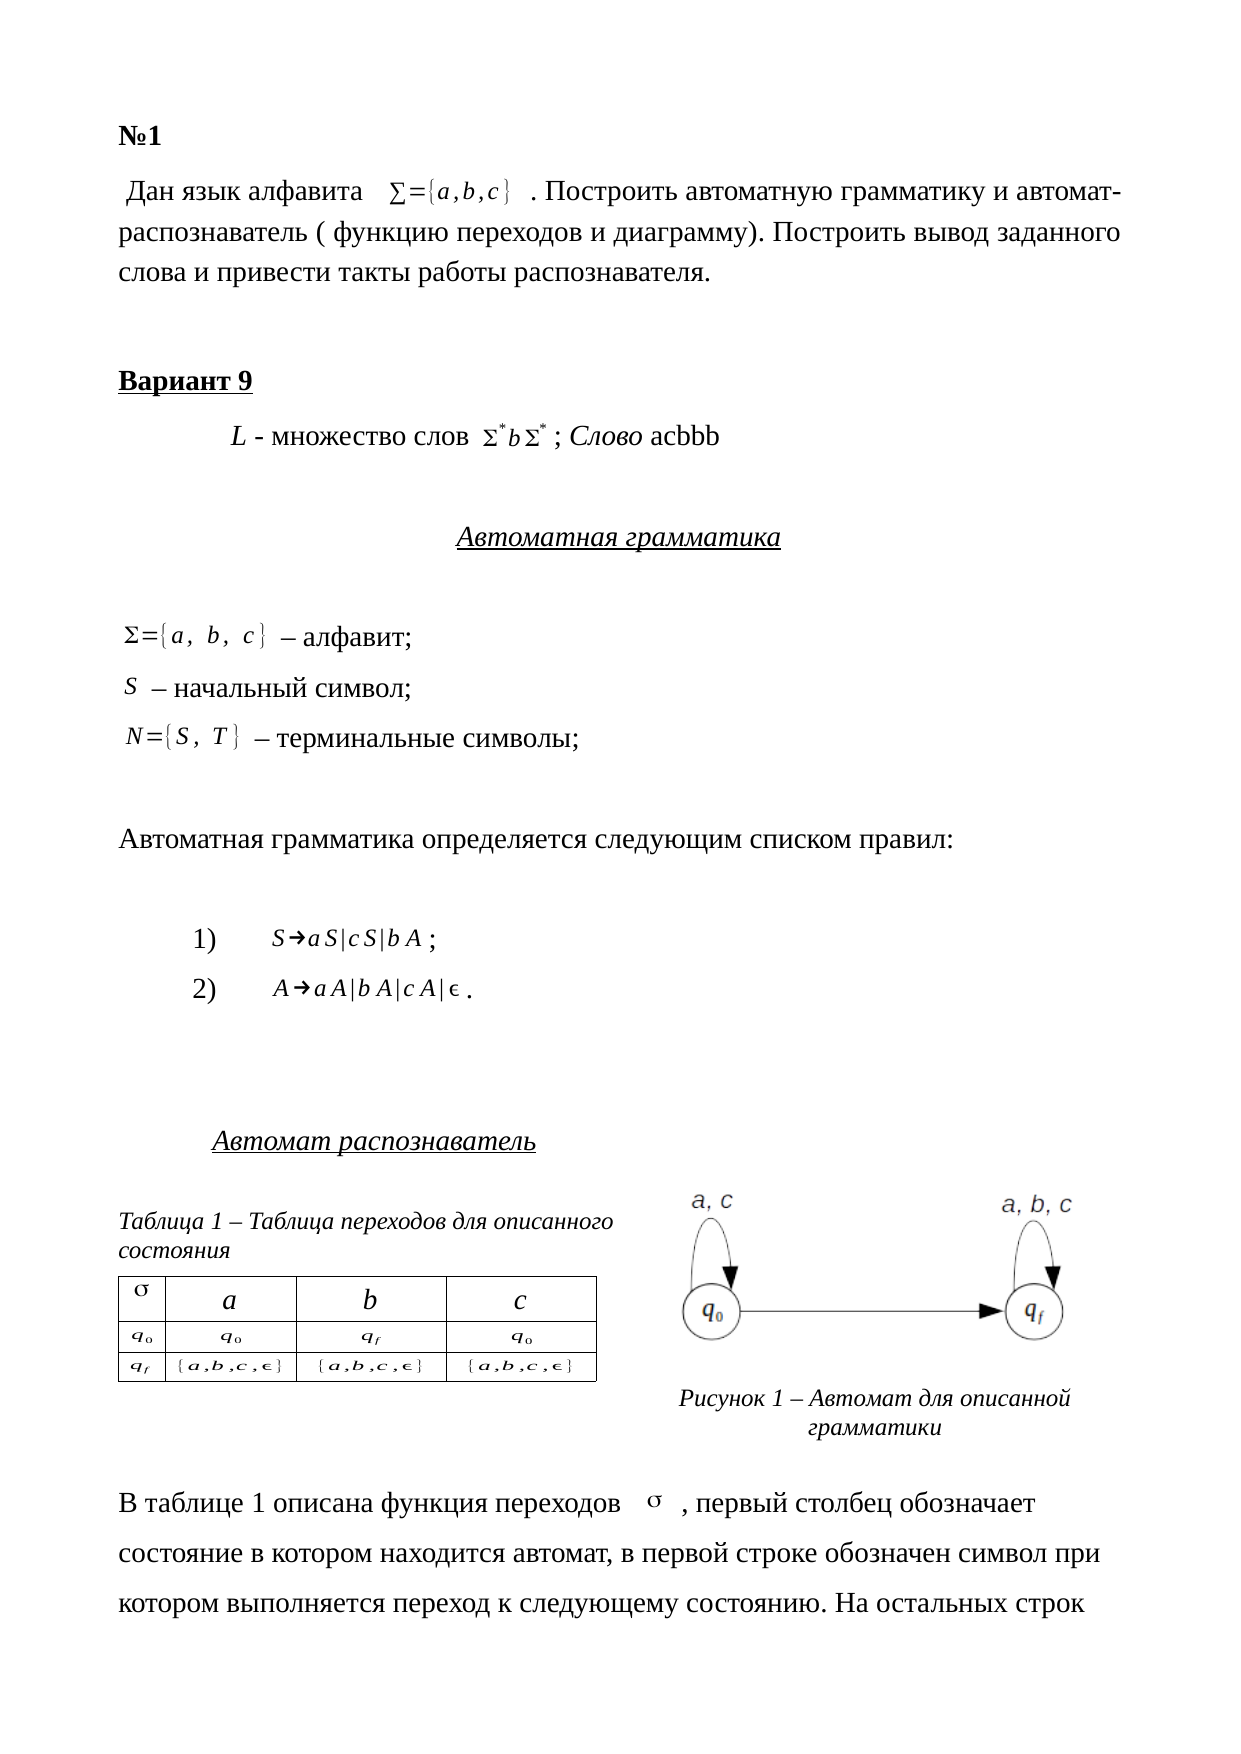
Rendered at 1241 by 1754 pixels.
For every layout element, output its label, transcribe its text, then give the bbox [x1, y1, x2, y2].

table_header [119, 1277, 165, 1321]
text Рисунок 1 – Автомат для описанной грамматики [633, 1384, 1119, 1441]
table_cell [119, 1353, 165, 1381]
table_cell [119, 1322, 165, 1352]
list L - множество слов ; Слово acbbb [193, 418, 1122, 452]
list – терминальные символы; [118, 720, 1122, 754]
table_cell [166, 1353, 296, 1381]
list Автоматная грамматика определяется следующим списком правил: [118, 821, 1122, 854]
table_cell [447, 1353, 596, 1381]
table_cell [447, 1322, 596, 1352]
picture [632, 1160, 1120, 1384]
list ; [192, 921, 1122, 955]
text Таблица 1 – Таблица переходов для описанного состояния [118, 1206, 632, 1264]
list – алфавит; [118, 619, 1122, 653]
table_cell [297, 1322, 446, 1352]
table_cell [297, 1353, 446, 1381]
list В таблице 1 описана функция переходов , первый столбец обозначает состояние в котором находится автомат, в первой строке обозначен символ при котором выполняется переход к следующему состоянию. На остальных строк [118, 1485, 1122, 1619]
table_header c [447, 1277, 596, 1321]
text Вариант 9 [118, 363, 1122, 397]
list . [192, 972, 1122, 1005]
table_cell [166, 1322, 296, 1352]
text Дан язык алфавита . Построить автоматную грамматику и автомат-распознаватель ( функцию переходов и диаграмму). Построить вывод заданного слова и привести такты работы распознавателя. [118, 173, 1122, 287]
list Автомат распознаватель [118, 1123, 1122, 1160]
table_header a [166, 1277, 296, 1321]
list Автоматная грамматика [118, 519, 1122, 552]
table_header b [297, 1277, 446, 1321]
list – начальный символ; [118, 670, 1122, 703]
text №1 [118, 118, 1122, 152]
